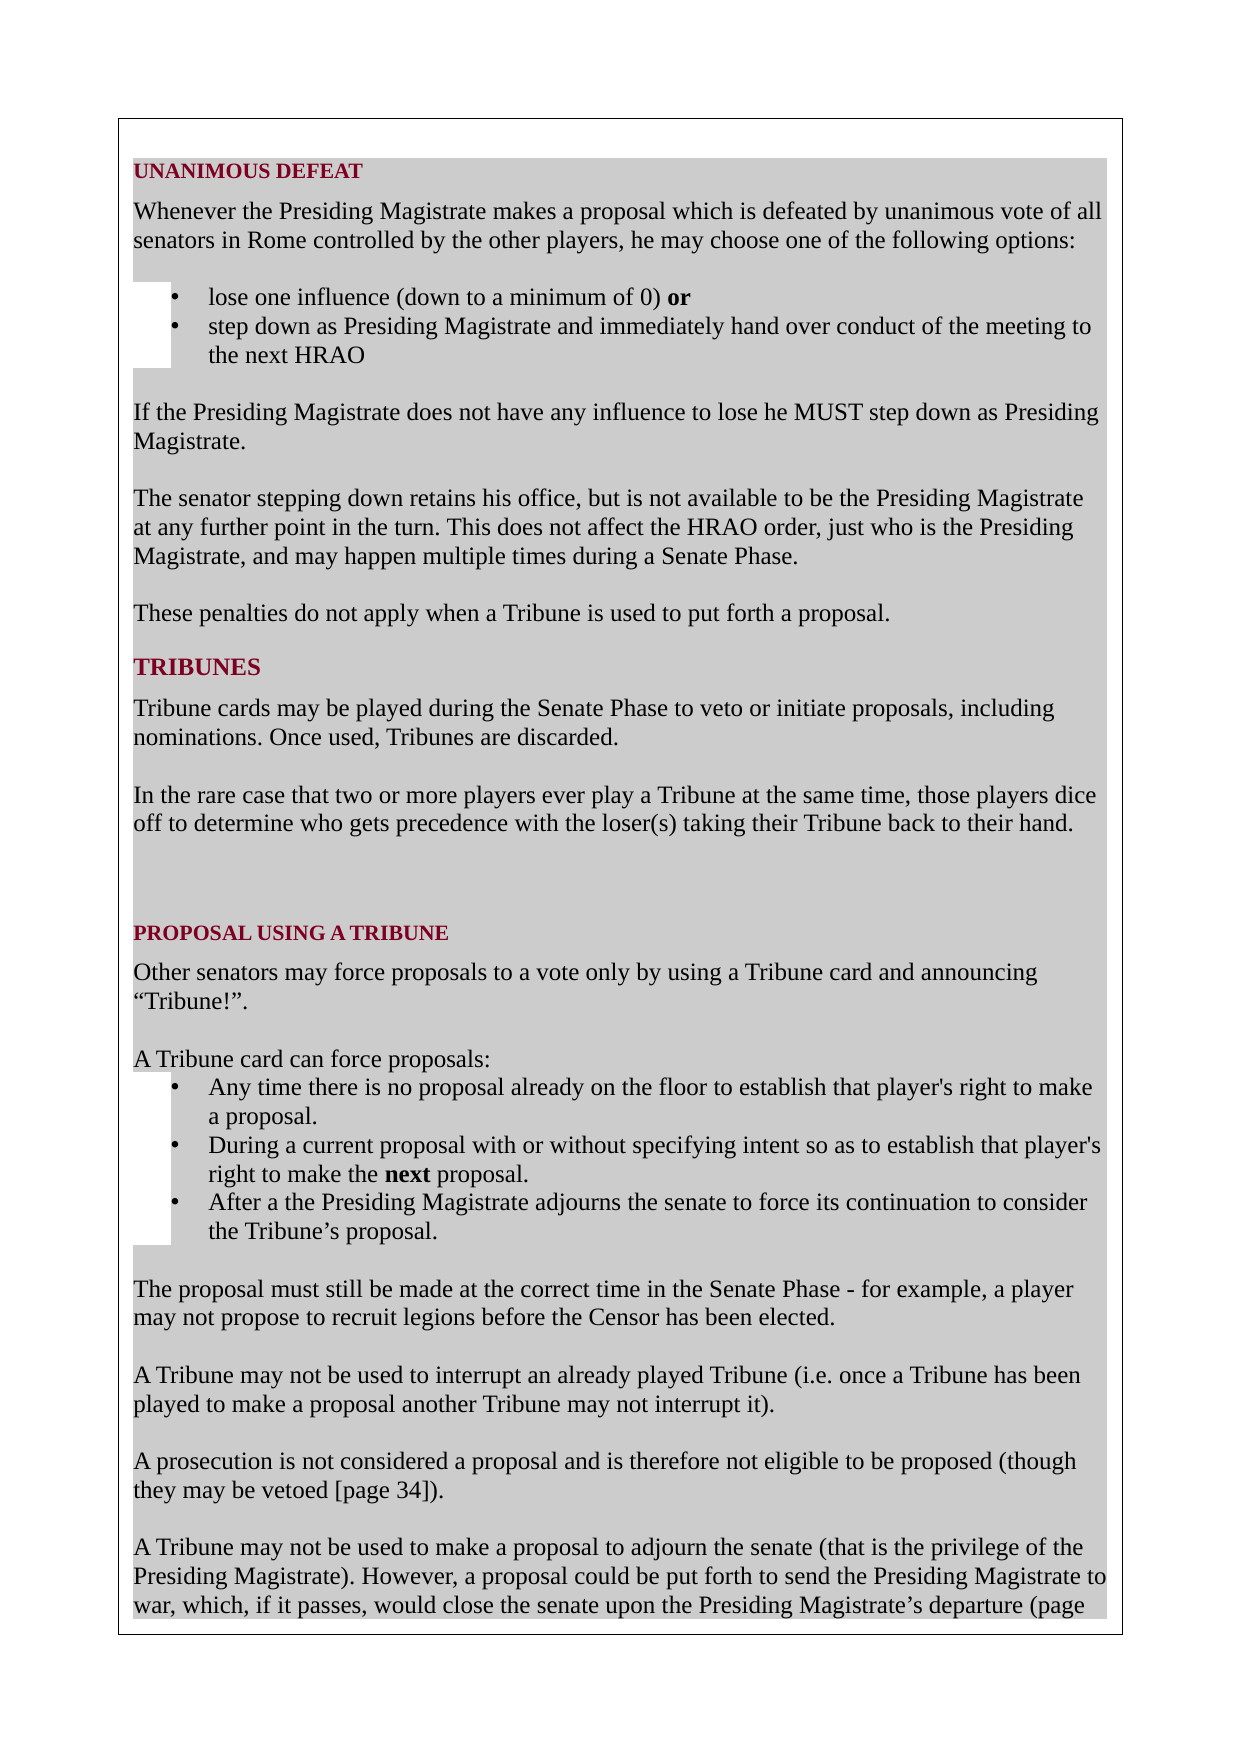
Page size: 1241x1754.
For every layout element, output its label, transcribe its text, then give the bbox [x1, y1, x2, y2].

table_header Mandatory business during the Senate Phase must be conducted in the order given below, but other business may be conducted in any order at the whim of the HRAO. MANDATORY SENATE BUSINESS Election of New Consuls Election of Pontifex Maximus Appointment/Election of Dictator Election of Censor Prosecutions Elections of Governors OTHER SENATE BUSINESS Assignment of Open Concessions Passage/Repeal of Land Bills Raising/Disbanding of Forces Assignment/Recall of Legions to a Garrison Assignment/Recall of Legions to Prosecute a War Recall of a Proconsul Recall of Pontifex Maximus Appointment of Priests Election of Consul for Life Any Minor Proposal PROPOSALS A proposal is anything that is put before the senate for a vote, either by the Presiding Magistrate, a Tribune, or as otherwise allowed. A nomination is a type of proposal. Defeated proposals may not be introduced again in the same Senate Phase without significant change. EXAMPLES: A proposal to assign Fabius eight legions fails. A subsequent proposal to assign Fabius seven legions or Claudius eight legions may be put forward. A proposal to send Fabius to govern Nearer Spain and Claudius to Sicily might fail as a joint proposal but a subsequent separate proposal to send Fabius to Nearer Spain is legal. A proposal to nominate Fabius and Claudius as Consuls fails. A subsequent proposal to nominate Claudius and Fabius as Consuls would be illegal (rewording the proposal is not enough). In contrast, concessions and Consul for Life nominations can only be voted upon once per turn. A proposal is considered on the floor the moment the first vote is called for. A proposal is implemented as soon as the last faction votes on it and the proposal passes. No cards can be played or actions occur between the time the last faction votes and the proposal is implemented. EXAMPLE: A senator could not be assassinated after he is elected governor since he is considered to be in his province as soon as the last vote on the passing proposal is cast. VOTING After announcing the proposal, the Presiding Magistrate chooses a faction to vote first. That faction must vote, abstain, or use a Tribune to veto the vote. After that faction votes or abstains the Presiding Magistrate selects another faction to vote, and the process is repeated until all factions have had an opportunity to vote or the proposal is vetoed. The voting procedure of the senate is the same for all business requiring a vote except that abstaining is not allowed during the passage/repeal of a land bill (page 37). Any player refusing to vote on a land bill when prompted is considered to have voted against it or for its repeal. Each senator in Rome controls votes equal to his oratory plus the number of knights he controls. However, he may temporarily increase his votes for any particular proposal by buying them. For each talent he pays out of his personal treasury he receives one extra vote for that round of voting. These talents are paid out when the senator’s votes are called upon. Senator's Votes = Senator's Oratory + Number of Senator's Knights + Bribes From Senator's Personal Treasury All the senators in a faction need not vote alike, though they usually will. Once a senator (or entire faction) declares his vote he may not change it, nor play a Tribune to veto (cancel) the vote. A simple majority (> 50%) of votes cast is required to pass any measure. REMEMBER: Each player should readjust his vote tally dial (on his faction treasury) as soon as he gains or loses votes for any reason. UNANIMOUS DEFEAT Whenever the Presiding Magistrate makes a proposal which is defeated by unanimous vote of all senators in Rome controlled by the other players, he may choose one of the following options: lose one influence (down to a minimum of 0) or step down as Presiding Magistrate and immediately hand over conduct of the meeting to the next HRAO If the Presiding Magistrate does not have any influence to lose he MUST step down as Presiding Magistrate. The senator stepping down retains his office, but is not available to be the Presiding Magistrate at any further point in the turn. This does not affect the HRAO order, just who is the Presiding Magistrate, and may happen multiple times during a Senate Phase. These penalties do not apply when a Tribune is used to put forth a proposal. TRIBUNES Tribune cards may be played during the Senate Phase to veto or initiate proposals, including nominations. Once used, Tribunes are discarded. In the rare case that two or more players ever play a Tribune at the same time, those players dice off to determine who gets precedence with the loser(s) taking their Tribune back to their hand. ­ PROPOSAL USING A TRIBUNE Other senators may force proposals to a vote only by using a Tribune card and announcing “Tribune!”. A Tribune card can force proposals: Any time there is no proposal already on the floor to establish that player's right to make a proposal. During a current proposal with or without specifying intent so as to establish that player's right to make the next proposal. After a the Presiding Magistrate adjourns the senate to force its continuation to consider the Tribune’s proposal. The proposal must still be made at the correct time in the Senate Phase - for example, a player may not propose to recruit legions before the Censor has been elected. A Tribune may not be used to interrupt an already played Tribune (i.e. once a Tribune has been played to make a proposal another Tribune may not interrupt it). A prosecution is not considered a proposal and is therefore not eligible to be proposed (though they may be vetoed [page 34]). A Tribune may not be used to make a proposal to adjourn the senate (that is the privilege of the Presiding Magistrate). However, a proposal could be put forth to send the Presiding Magistrate to war, which, if it passes, would close the senate upon the Presiding Magistrate’s departure (page 38). Some statesmen have the capability of playing an inherent Tribune each turn without actually playing a card. Treat this ability exactly the same as if the faction had played a Tribune card. VETO USING A TRIBUNE A Tribune may be used prior to or during the owning faction’s turn to stop any vote from being taken, whether it is an election, prosecution, or other proposal. EXCEPTIONS: Consul for Life Special prosecution of assassins Any proposal by a Dictator The appointment of the last eligible candidate for any office The senator playing the Tribune announces “Veto”, and the vote is canceled - even if it already had enough votes for passage. The slate of candidates in a vetoed election may not be nominated again in the same turn, nor may the accused in a vetoed prosecution be prosecuted again that turn for the same reason. PROHIBITIONS The senate may not put forth a proposal or nomination not defined within the rules. RESIGNATION A senator elected to an office may not resign his office. DECLINING A NOMINATION A senator may not decline a nomination, but he may vote against the proposal. OFFICE INFLUENCE Influence gained from an office is not lost when the senator ceases to hold the office, but is his to keep until lost by some form of misdeed or death. EXCEPTION: Pontifex Maximus advanced rule CONSUL FOR LIFE If a Consul for Life is elected or appointed that player gains control of all factions and will win the game should the Republic survive the current game turn. At any time during the Senate Phase following the consular elections, the Presiding Magistrate or a player using a Tribune may nominate any senator in Rome with an influence of 21 “Consul for Life”. EXCEPTION: This cannot be proposed while the Censor is Presiding Magistrate during prosecutions. Consul for Life can be proposed only once per turn and cannot be vetoed. If a Tribune is used to propose Consul for Life it may, however, be canceled by an appropriate Intrigue card (e.g. Graft). Assassination attempts may take place during such a vote, but once elected that senator cannot be assassinated. The nominee may already hold an office. For this vote the nominee may add his influence to his vote total. APPOINTMENT If, at any time during the game, a senator in Rome reaches 35 influence and the Military Reforms law (in the Middle Republic Scenario) is not already in place, he immediately becomes the “Consul for Life”. If two or more senators simultaneously reach 35 influence, the one exceeding 35 by the most is the Consul for Life. If equal, the senator belonging to the faction with the most combined influence is Consul for Life. Achieving Consul for Life in this manner is an automatic appointment – there is no chance for assassination attempts. Since all factions are all immediately completely controlled by the Consul for Life, the Military Reform law cannot be played by another player. WINNING THE GAME If a senator has “won” by being voted or appointed Consul for Life, he takes over all factions (except for the faction belonging to a player who currently has a rebel senator), and during the Senate Phase plays them as if they were his own. He does not truly win unless he survives to the end of the current game turn (see Victory Conditions page 51). He is not the HRAO or the Presiding Magistrate. He may look at a non-rebel player’s hand at any time, but may not play any of the other player’s cards. He may not force other factions to make assassination attempts, to make any public agreements or to vote against a land bill. Only the faction with a rebel player may vote normally and conduct assassination attempts. Note that players will regain control of their factions if the Consul for Life dies, but not if he is captured. If a civil war is already ongoing, that rebel can still win by defeating the senate’s army (page 51) during the turn in which the Consul for Life is elected – otherwise the Consul for Life will win the game at the end of the turn regardless of the civil war status (unless faced with four or more active wars). See Victory Conditions (page 51) for more details. REPOPULATING ROME Whenever the number of aligned senators currently in Rome falls below 8 during a Senate Phase due to death or absence, the top senator card in the Curia is promoted to active status in the faction of the player with the fewest active senators. Ties are resolved in favor of the player with the least total influence currently in Rome, with further ties being broken by a die roll. Such promotions continue until the number of active senators in Rome reaches 8 or the Curia is empty. If the Curia has no senators, those in the Forum can be substituted. The choice of which of the available senators to take is up to the receiving player. If no further senators are currently available in either the Curia or the Forum, no such promotion occurs. [119, 119, 1122, 1634]
